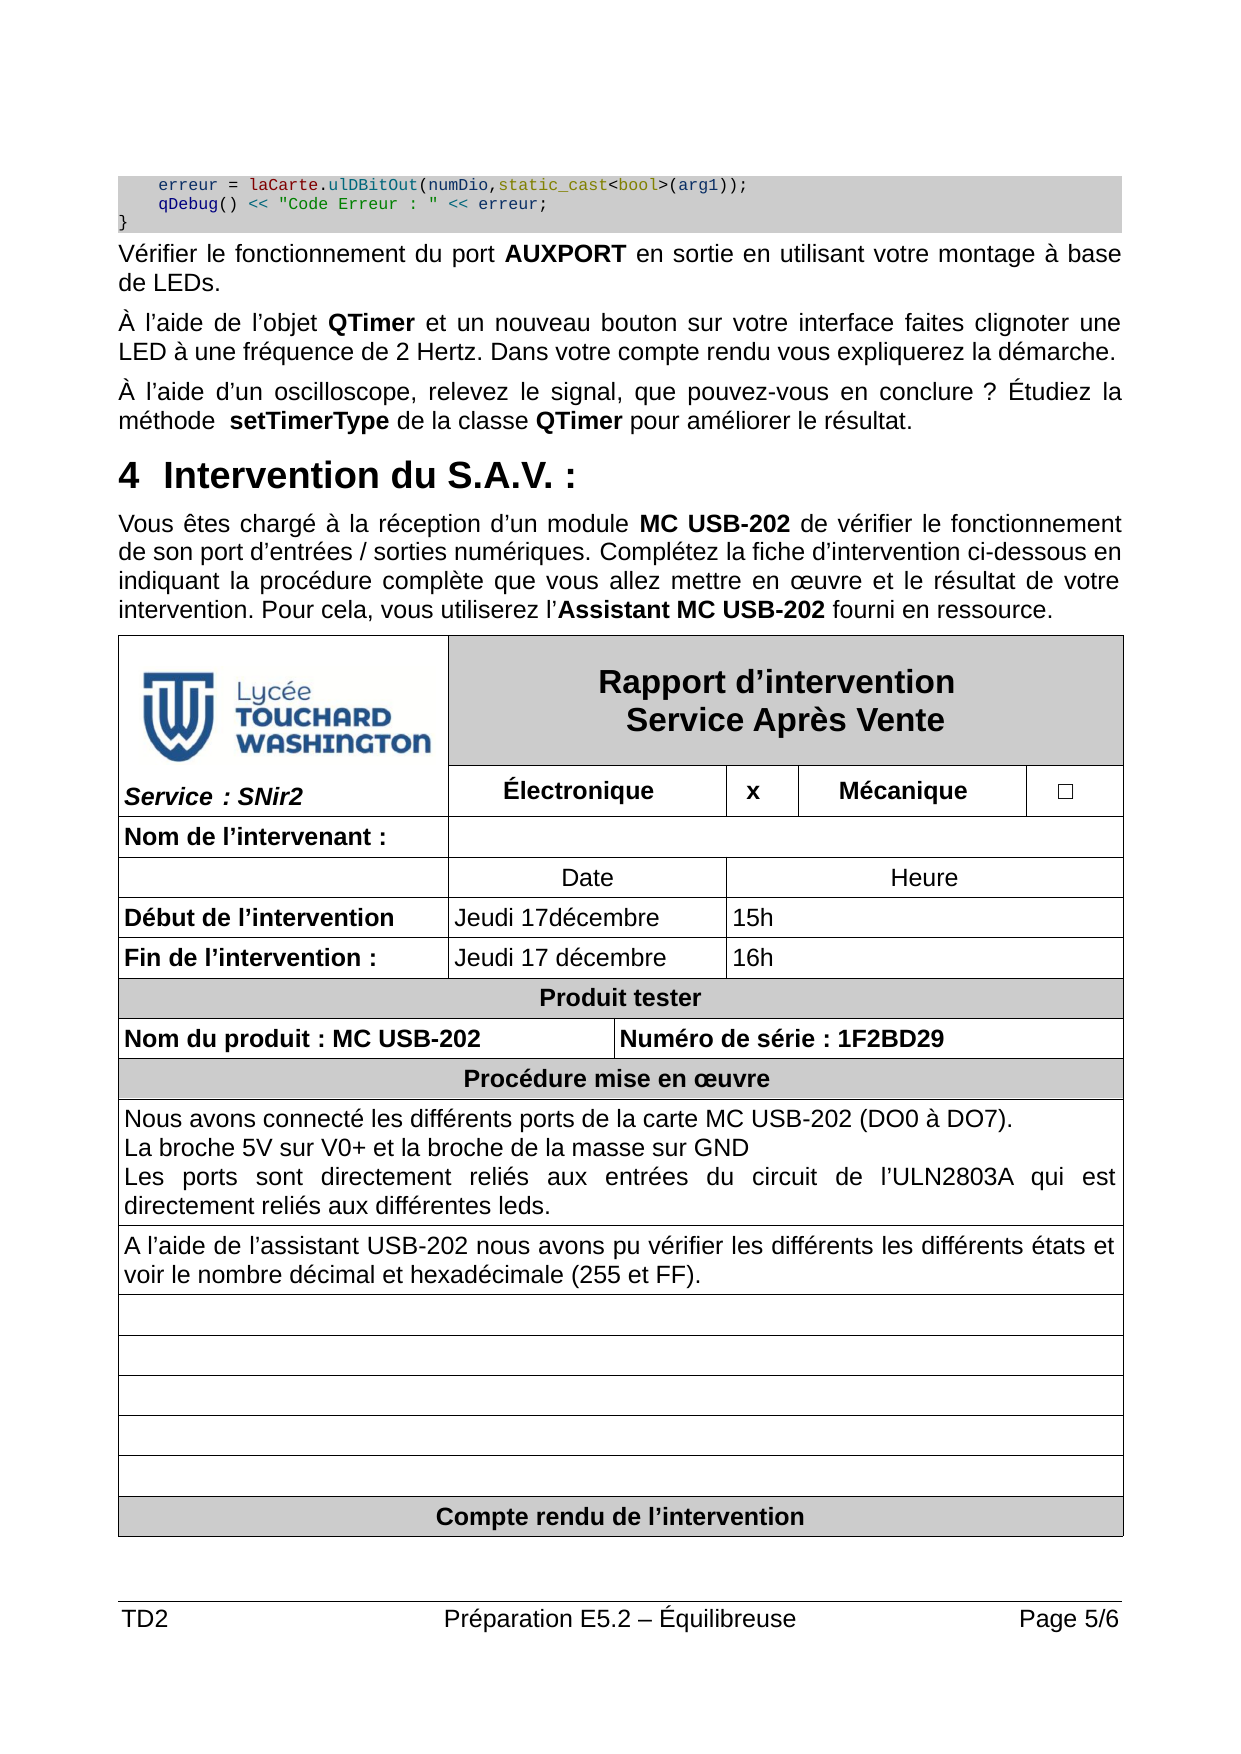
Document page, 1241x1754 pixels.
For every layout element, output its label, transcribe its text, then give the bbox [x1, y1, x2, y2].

table_cell [119, 1336, 1123, 1375]
text À l’aide d’un oscilloscope, relevez le signal, que pouvez-vous en conclure ? Étudiez la méthode setTimerType de la classe QTimer pour améliorer le résultat. [118, 377, 1122, 435]
table_header Service : SNir2 [119, 636, 448, 816]
table_cell [119, 1416, 1123, 1455]
table_cell [119, 858, 448, 897]
table_cell Nom du produit : MC USB-202 [119, 1019, 614, 1058]
text erreur = laCarte.ulDBitOut(numDio,static_cast<bool>(arg1)); [118, 176, 1122, 195]
text Vérifier le fonctionnement du port AUXPORT en sortie en utilisant votre montage à base de LEDs. [118, 239, 1122, 296]
subtitle Intervention du S.A.V. : [118, 453, 1122, 496]
table_cell [449, 817, 1123, 857]
table_cell Début de l’intervention [119, 898, 448, 937]
table_cell Nom de l’intervenant : [119, 817, 448, 857]
table_cell Fin de l’intervention : [119, 938, 448, 978]
table_cell Heure [727, 858, 1123, 897]
table_cell Jeudi 17décembre [449, 898, 726, 937]
table_cell 15h [727, 898, 1123, 937]
text qDebug() << "Code Erreur : " << erreur; [118, 195, 1122, 214]
table_cell x [727, 766, 798, 816]
table_cell Date [449, 858, 726, 897]
table_cell 16h [727, 938, 1123, 978]
table_cell [119, 1295, 1123, 1334]
text Vous êtes chargé à la réception d’un module MC USB-202 de vérifier le fonctionnement de son port d’entrées / sorties numériques. Complétez la fiche d’intervention ci-dessous en indiquant la procédure complète que vous allez mettre en œuvre et le résultat de votre intervention. Pour cela, vous utiliserez l’Assistant MC USB-202 fourni en ressource. [118, 509, 1122, 624]
table_cell Électronique [449, 766, 726, 816]
text À l’aide de l’objet QTimer et un nouveau bouton sur votre interface faites clignoter une LED à une fréquence de 2 Hertz. Dans votre compte rendu vous expliquerez la démarche. [118, 308, 1122, 366]
table_cell [119, 1376, 1123, 1415]
table_cell Numéro de série : 1F2BD29 [615, 1019, 1123, 1058]
table_header Rapport d’intervention Service Après Vente [449, 636, 1123, 765]
picture [138, 666, 437, 765]
table_cell A l’aide de l’assistant USB-202 nous avons pu vérifier les différents les différents états et voir le nombre décimal et hexadécimale (255 et FF). [119, 1226, 1123, 1294]
table_cell Produit tester [119, 979, 1123, 1018]
table_cell Nous avons connecté les différents ports de la carte MC USB-202 (DO0 à DO7). La broche 5V sur V0+ et la broche de la masse sur GND Les ports sont directement reliés aux entrées du circuit de l’ULN2803A qui est directement reliés aux différentes leds. [119, 1100, 1123, 1225]
table_cell Compte rendu de l’intervention [119, 1497, 1123, 1536]
table_cell □ [1027, 766, 1123, 816]
table_cell Mécanique [799, 766, 1026, 816]
text } [118, 214, 1122, 233]
table_cell Procédure mise en œuvre [119, 1059, 1123, 1098]
table_cell [119, 1456, 1123, 1496]
table_cell Jeudi 17 décembre [449, 938, 726, 978]
